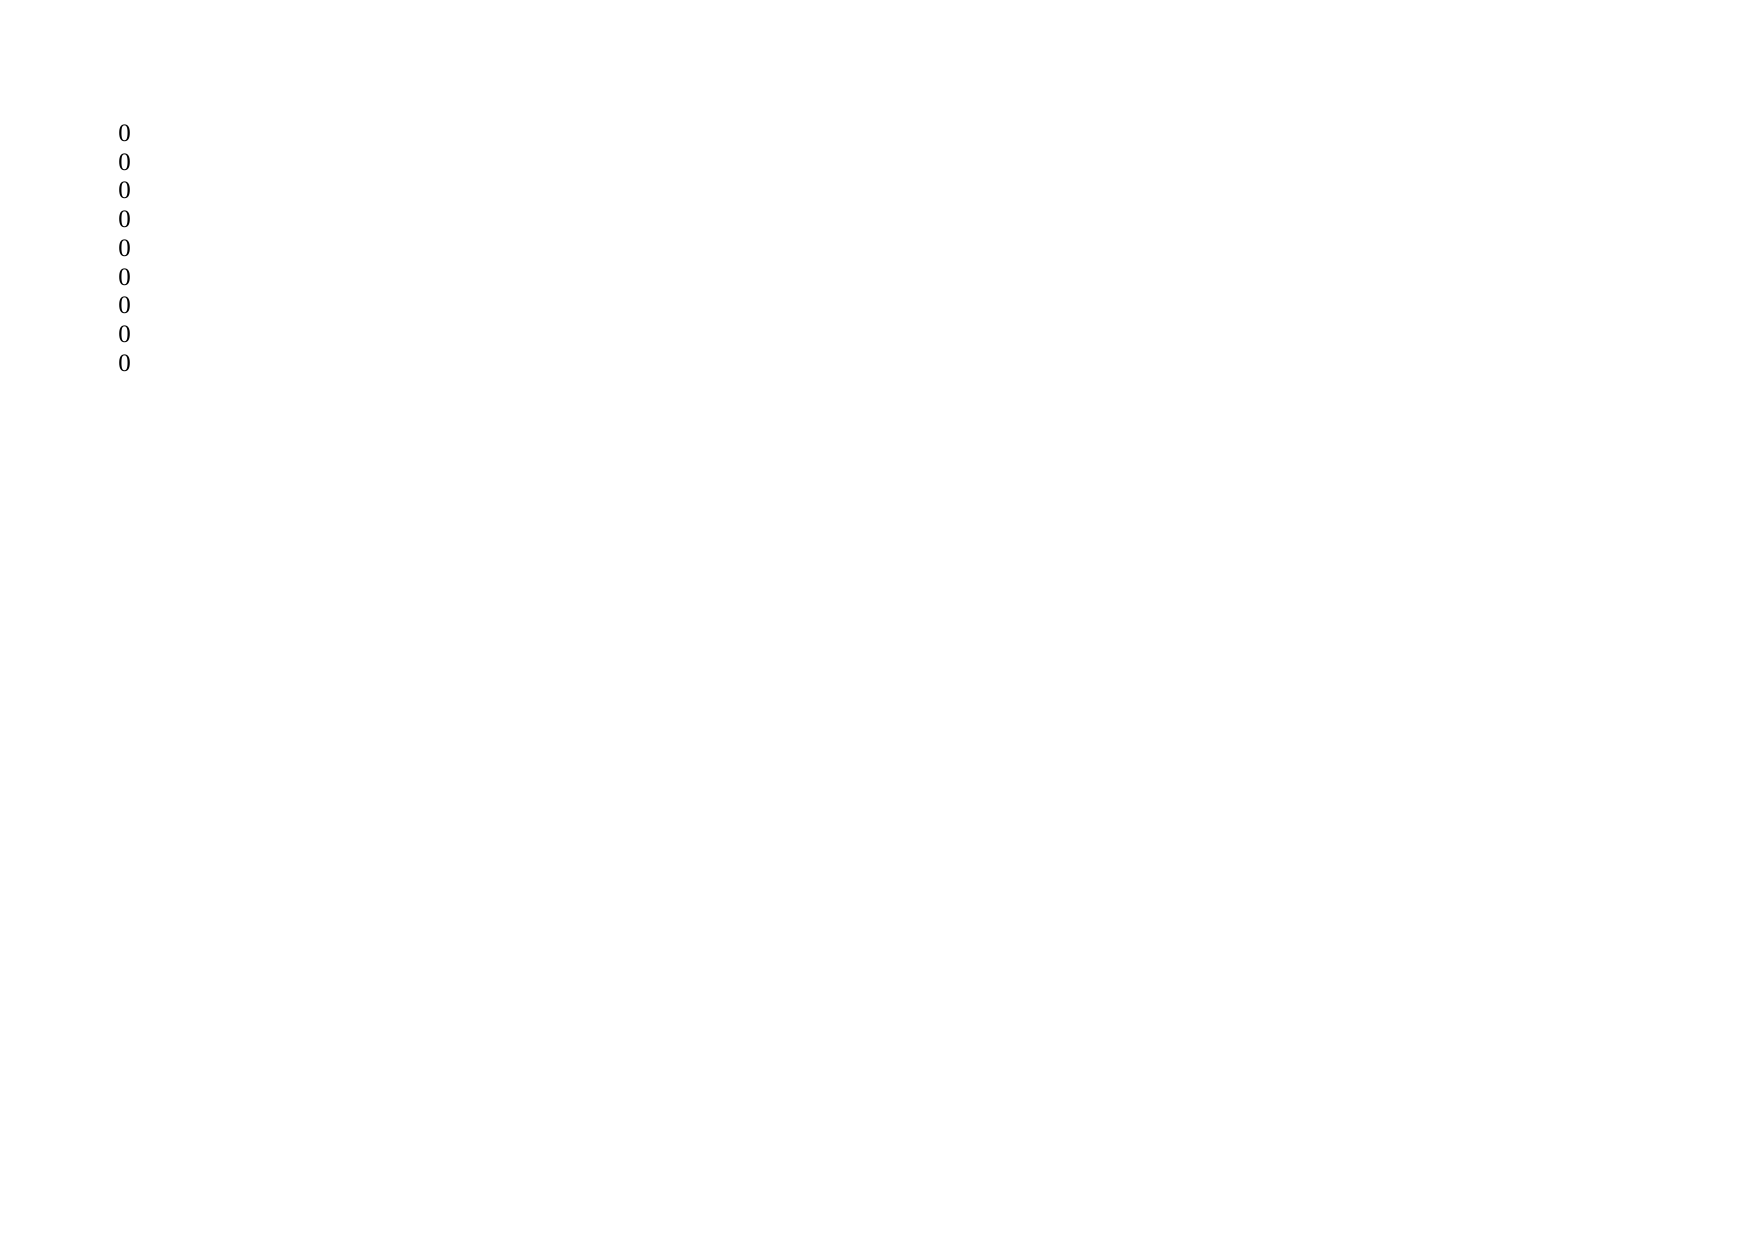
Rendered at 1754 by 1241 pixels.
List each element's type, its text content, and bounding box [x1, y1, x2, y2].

text 0 [118, 204, 1636, 233]
text 0 [118, 319, 1636, 348]
text 0 [118, 233, 1636, 262]
text 0 [118, 176, 1636, 204]
text 0 [118, 348, 1636, 377]
text 0 [118, 291, 1636, 319]
text 0 [118, 118, 1636, 147]
text 0 [118, 262, 1636, 291]
text 0 [118, 147, 1636, 176]
